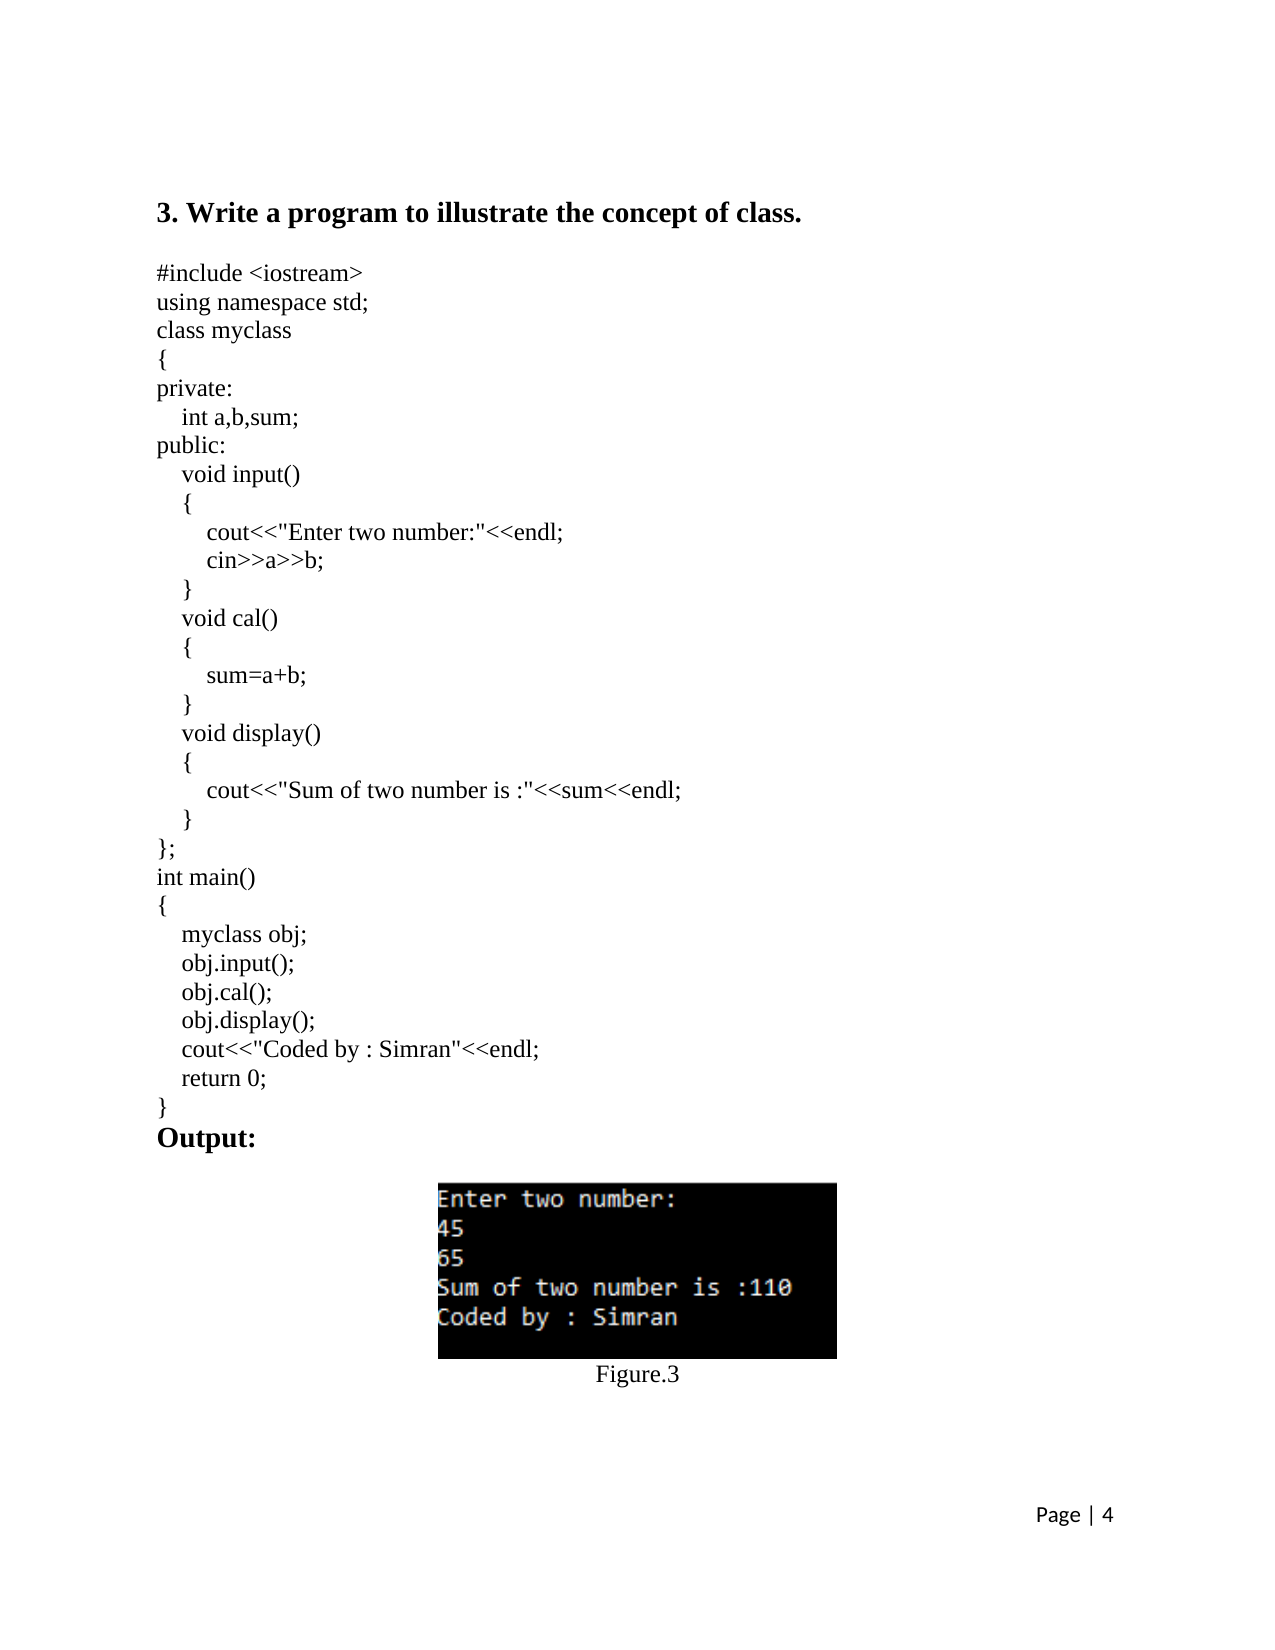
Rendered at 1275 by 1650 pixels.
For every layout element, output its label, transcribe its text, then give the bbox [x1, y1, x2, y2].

text { [156, 890, 1118, 919]
text Figure.3 [156, 1359, 1118, 1387]
text { [156, 344, 1118, 373]
text cin>>a>>b; [156, 545, 1118, 574]
text int main() [156, 862, 1118, 890]
text using namespace std; [156, 287, 1118, 315]
text void display() [156, 718, 1118, 747]
text obj.input(); [156, 948, 1118, 977]
text 3. Write a program to illustrate the concept of class. [156, 196, 1118, 229]
text { [156, 488, 1118, 517]
text obj.cal(); [156, 977, 1118, 1005]
text cout<<"Sum of two number is :"<<sum<<endl; [156, 775, 1118, 804]
text }; [156, 833, 1118, 862]
text void cal() [156, 603, 1118, 632]
text } [156, 689, 1118, 718]
text void input() [156, 459, 1118, 488]
text obj.display(); [156, 1005, 1118, 1034]
text return 0; [156, 1063, 1118, 1092]
text private: [156, 373, 1118, 402]
text { [156, 632, 1118, 660]
text class myclass [156, 315, 1118, 344]
text myclass obj; [156, 919, 1118, 948]
text int a,b,sum; [156, 402, 1118, 430]
text cout<<"Enter two number:"<<endl; [156, 517, 1118, 545]
text } [156, 804, 1118, 833]
text } [156, 1092, 1118, 1120]
text cout<<"Coded by : Simran"<<endl; [156, 1034, 1118, 1063]
text public: [156, 430, 1118, 459]
text } [156, 574, 1118, 603]
text { [156, 747, 1118, 775]
text Output: [156, 1120, 1118, 1154]
text #include <iostream> [156, 258, 1118, 287]
text sum=a+b; [156, 660, 1118, 689]
